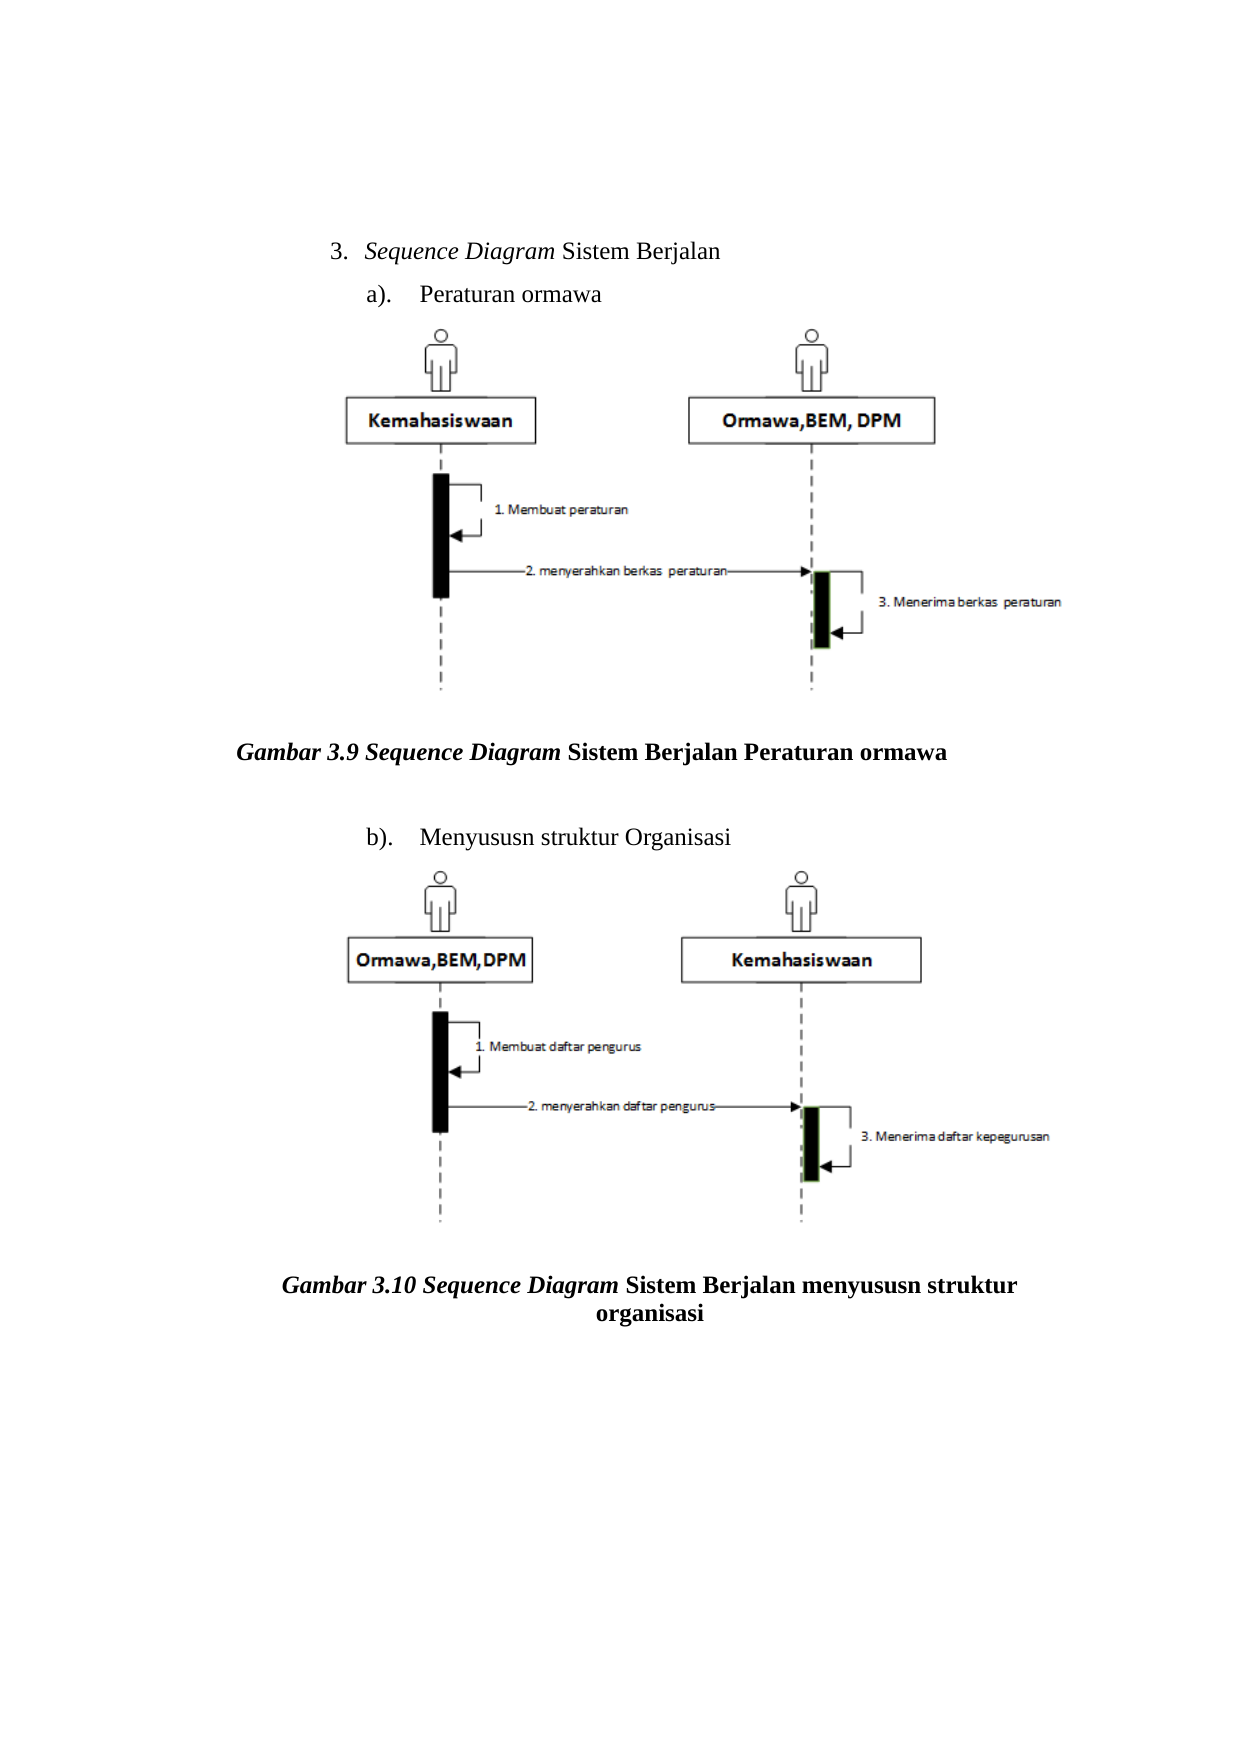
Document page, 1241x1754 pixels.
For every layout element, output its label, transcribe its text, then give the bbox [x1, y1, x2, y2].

text Gambar 3.9 Sequence Diagram Sistem Berjalan Peraturan ormawa [236, 737, 1063, 766]
list Peraturan ormawa [313, 279, 1063, 308]
picture [242, 870, 1058, 1223]
list Menyususn struktur Organisasi [313, 822, 1063, 850]
picture [254, 328, 1070, 691]
list Sequence Diagram Sistem Berjalan [330, 236, 1063, 265]
table_header [236, 865, 1063, 1257]
text Gambar 3.10 Sequence Diagram Sistem Berjalan menyususn struktur organisasi [236, 1270, 1063, 1327]
table_header [236, 323, 1063, 725]
